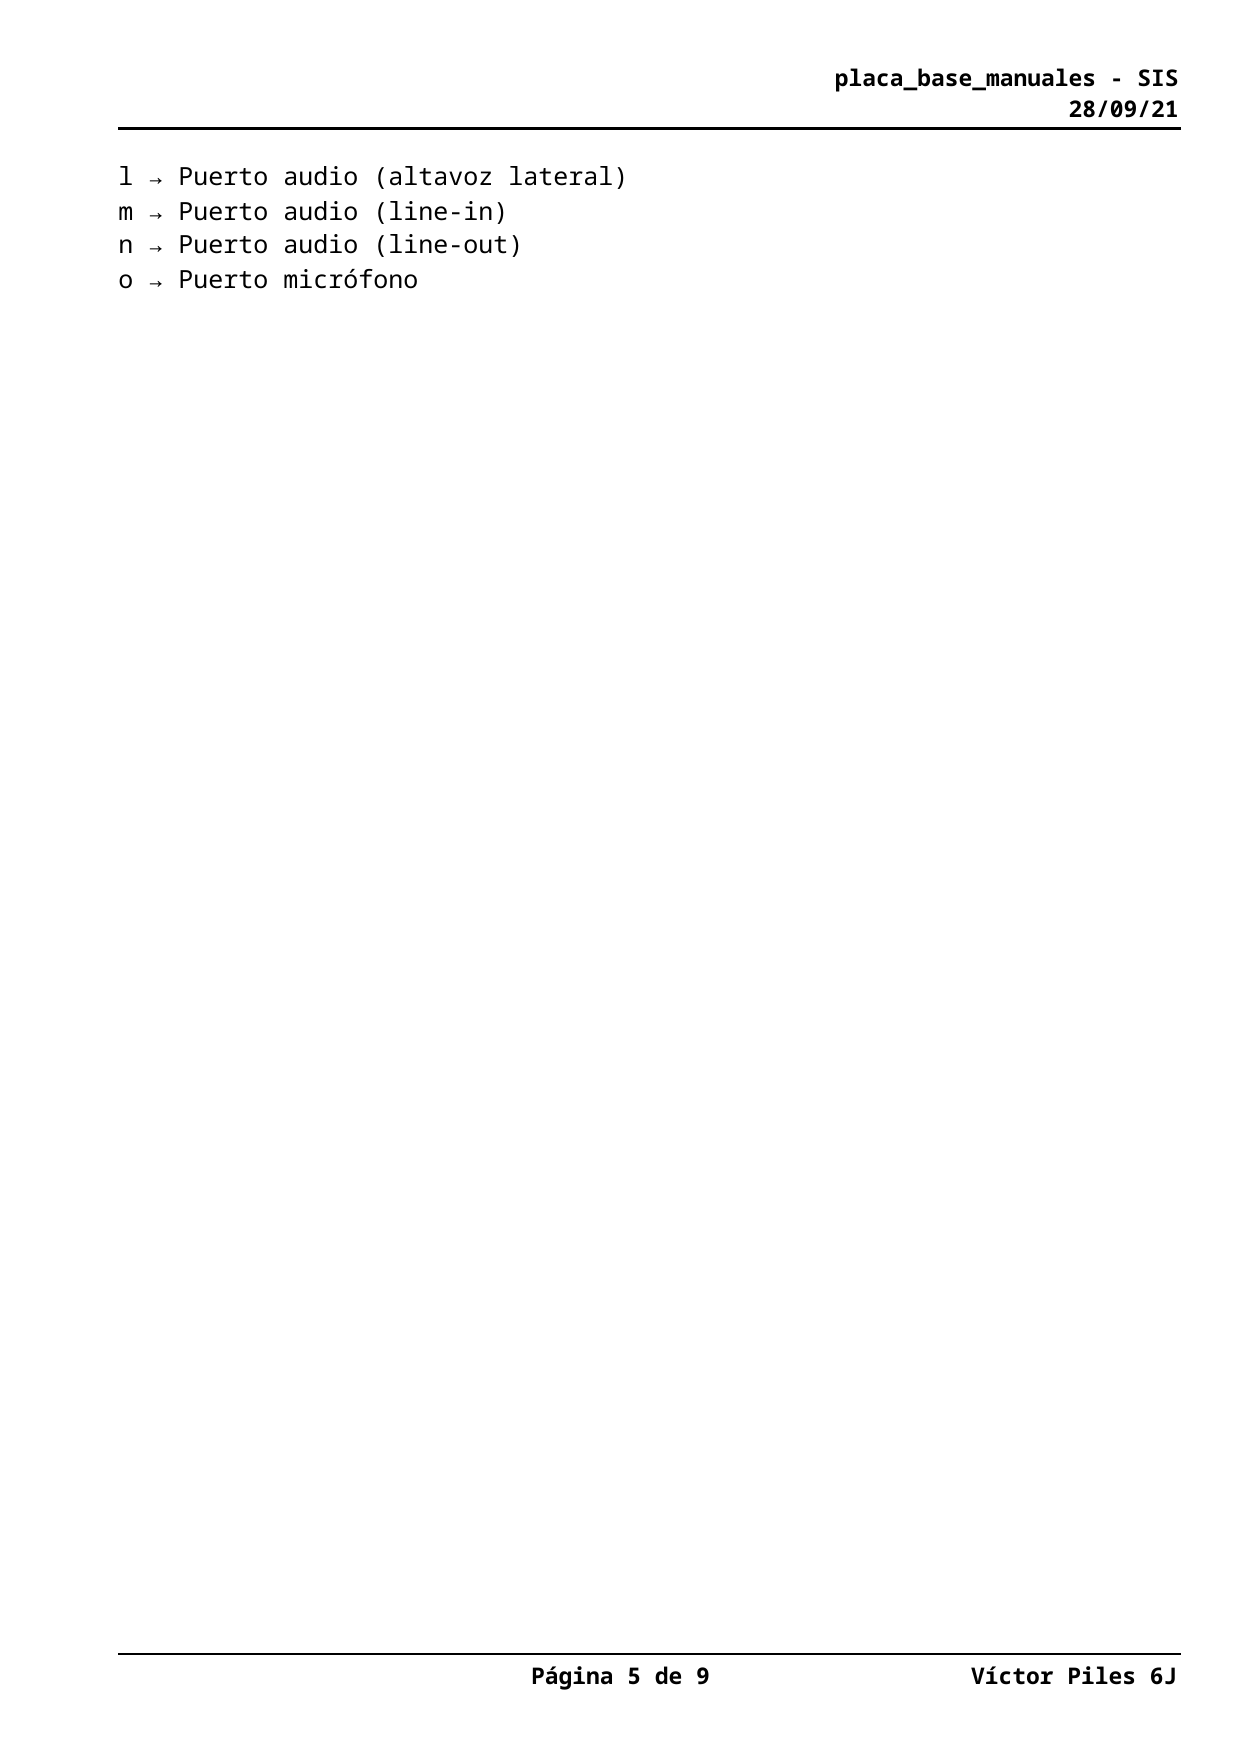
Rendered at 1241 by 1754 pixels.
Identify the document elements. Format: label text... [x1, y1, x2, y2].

text m → Puerto audio (line-in) [118, 193, 1181, 227]
text n → Puerto audio (line-out) [118, 227, 1181, 261]
text o → Puerto micrófono [118, 261, 1181, 295]
text l → Puerto audio (altavoz lateral) [118, 159, 1181, 193]
